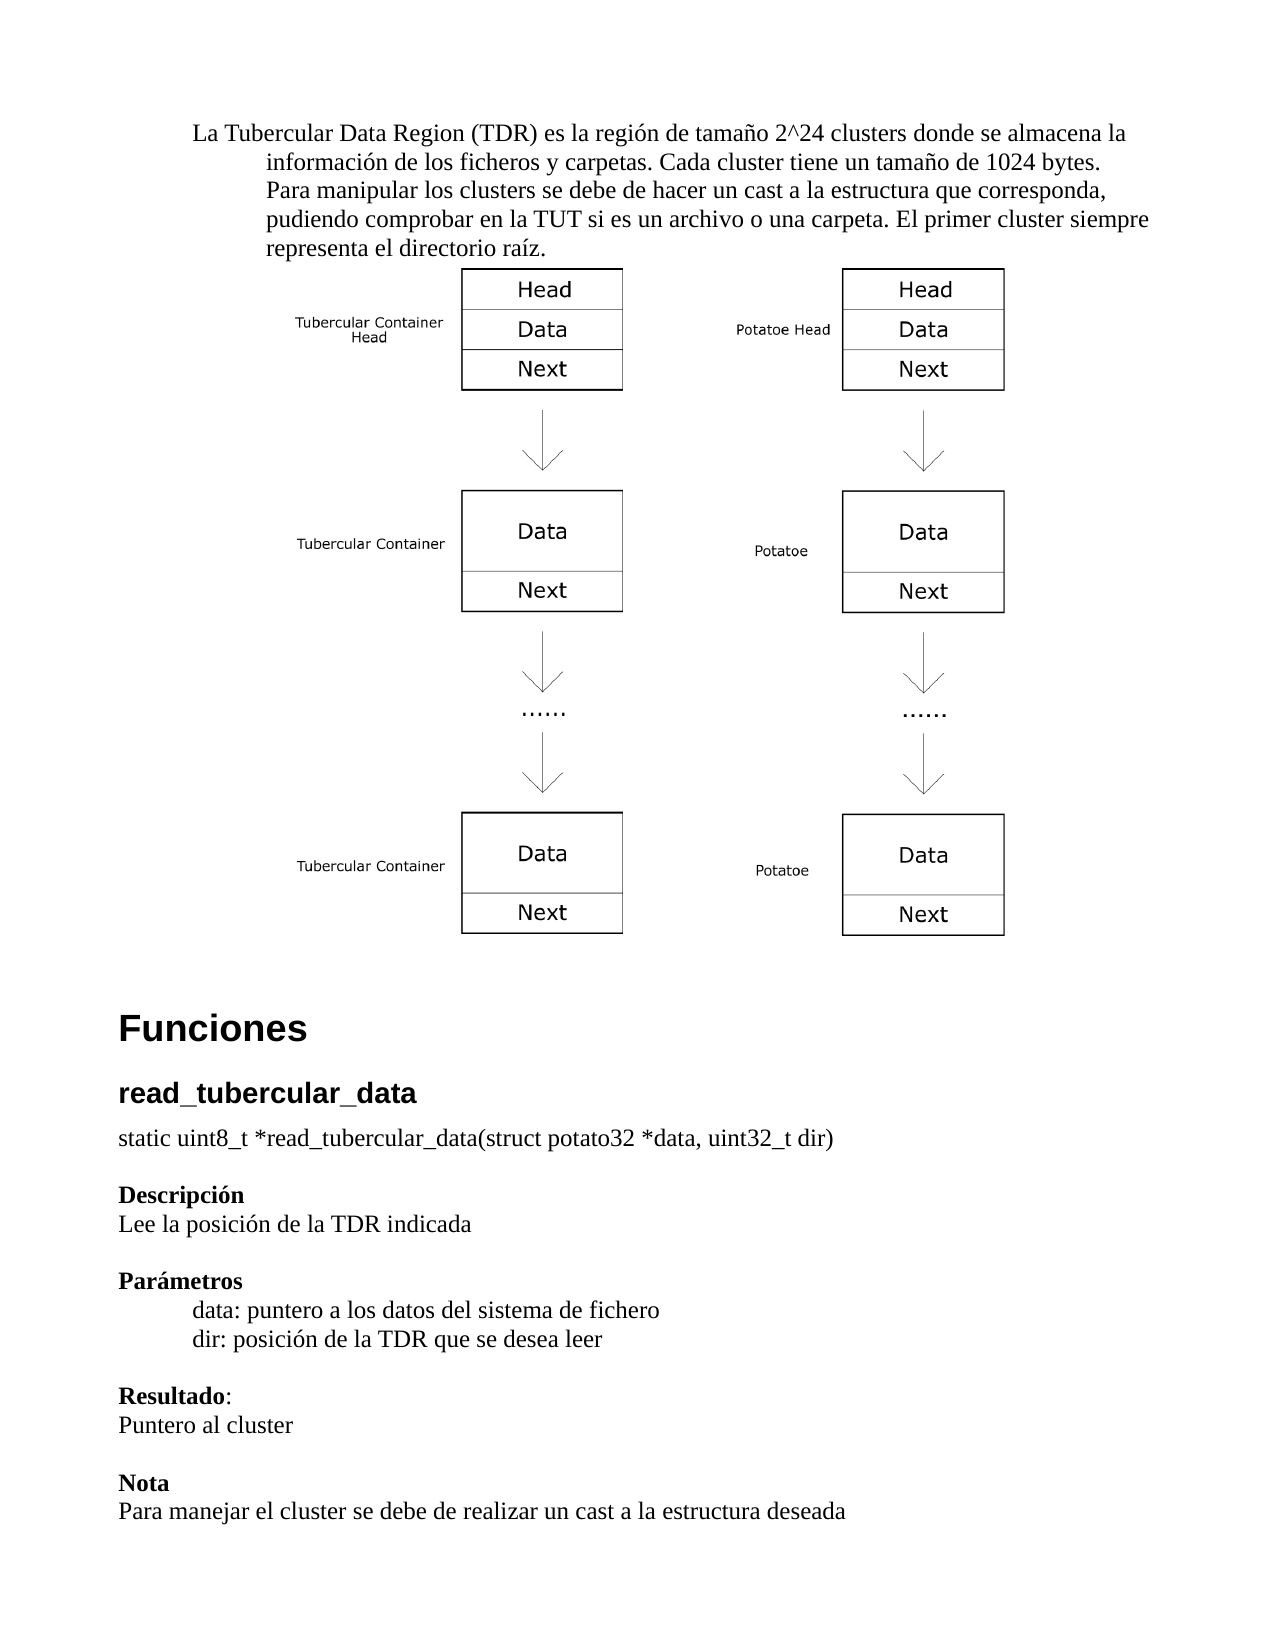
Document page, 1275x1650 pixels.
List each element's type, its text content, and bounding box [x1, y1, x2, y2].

text dir: posición de la TDR que se desea leer [118, 1324, 1157, 1353]
subtitle read_tubercular_data [118, 1076, 1157, 1110]
text static uint8_t *read_tubercular_data(struct potato32 *data, uint32_t dir) [118, 1123, 1157, 1151]
text Para manejar el cluster se debe de realizar un cast a la estructura deseada [118, 1496, 1157, 1525]
subtitle Funciones [118, 1006, 1157, 1049]
text Descripción [118, 1180, 1157, 1209]
picture [295, 268, 623, 934]
text La Tubercular Data Region (TDR) es la región de tamaño 2^24 clusters donde se almacena la información de los ficheros y carpetas. Cada cluster tiene un tamaño de 1024 bytes. Para manipular los clusters se debe de hacer un cast a la estructura que corresponda, pudiendo comprobar en la TUT si es un archivo o una carpeta. El primer cluster siempre representa el directorio raíz. [118, 118, 1157, 262]
text Nota [118, 1468, 1157, 1496]
text data: puntero a los datos del sistema de fichero [118, 1295, 1157, 1324]
text Lee la posición de la TDR indicada [118, 1209, 1157, 1238]
text Resultado: [118, 1381, 1157, 1410]
text Parámetros [118, 1266, 1157, 1295]
text Puntero al cluster [118, 1410, 1157, 1439]
picture [737, 268, 1005, 936]
